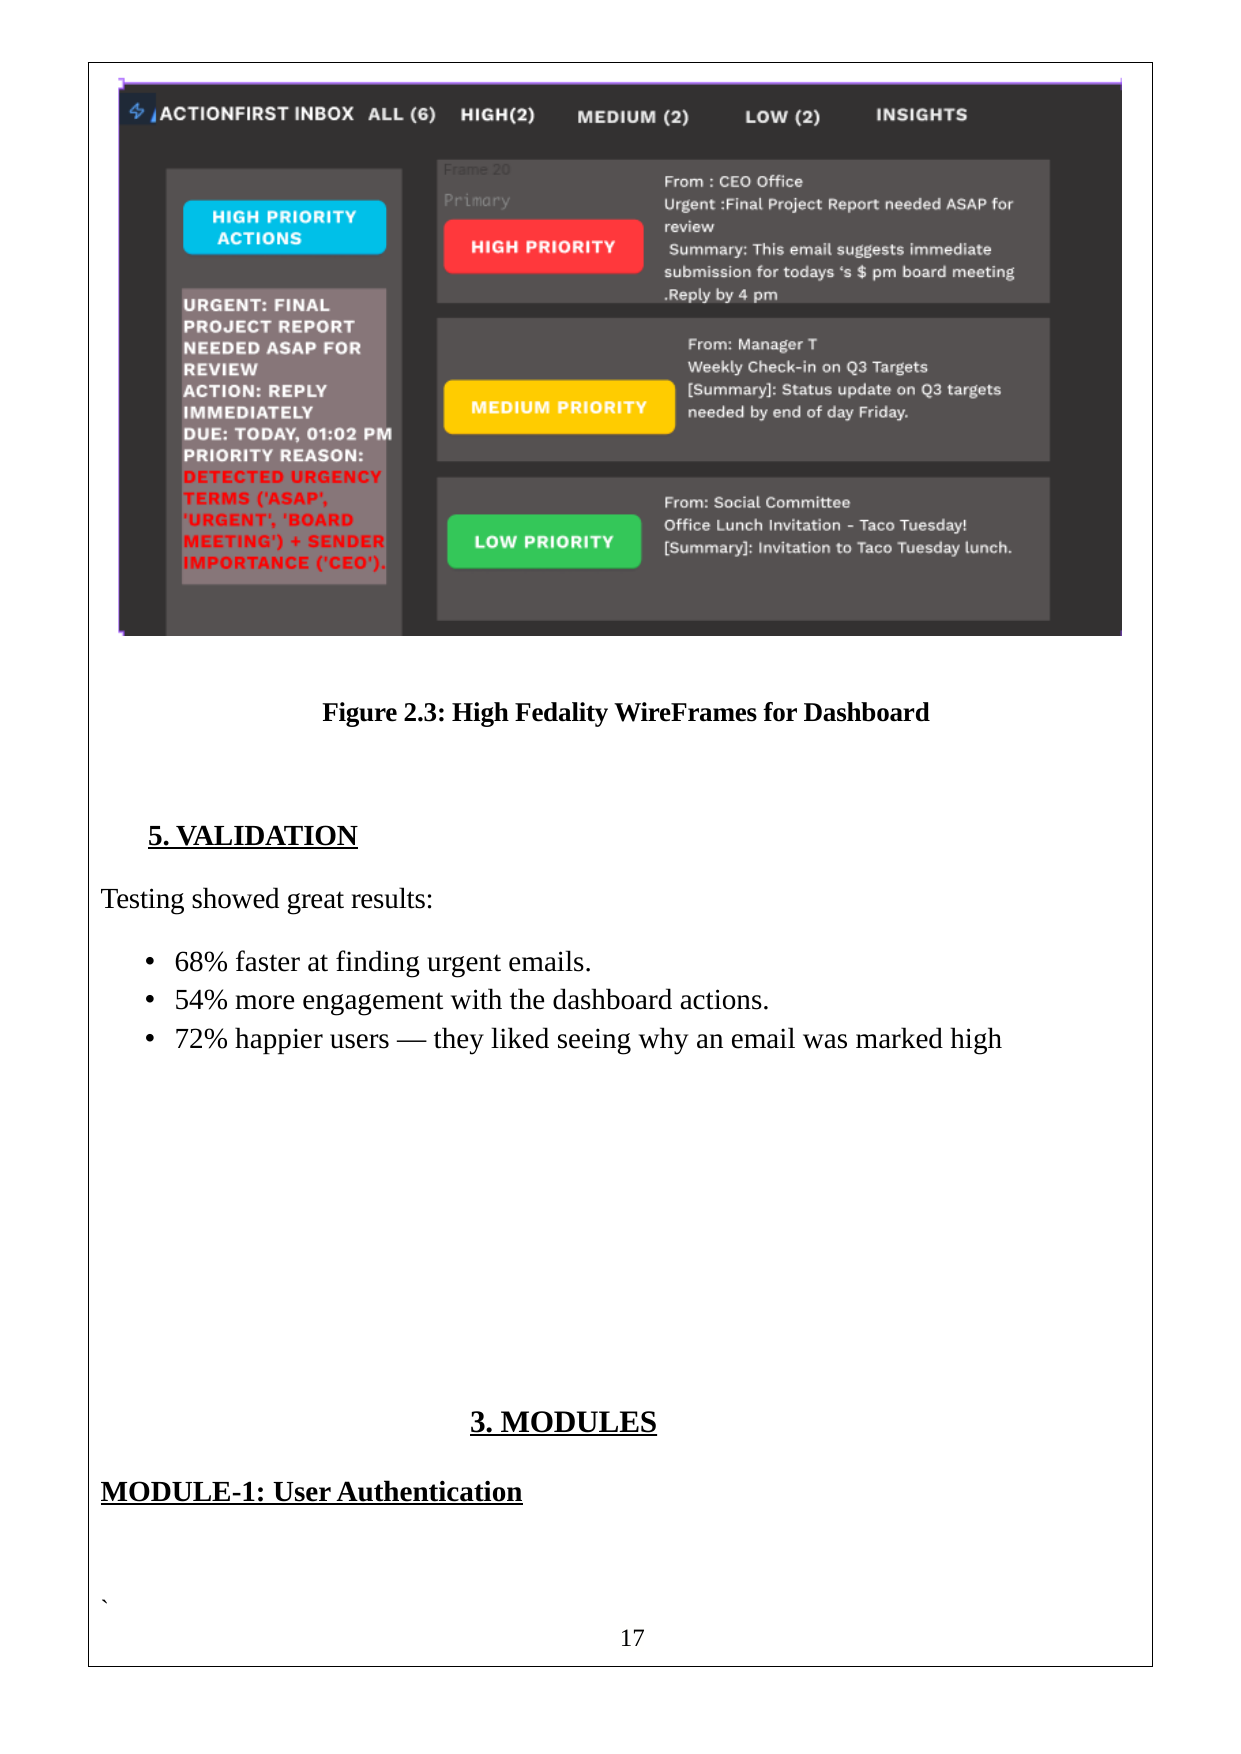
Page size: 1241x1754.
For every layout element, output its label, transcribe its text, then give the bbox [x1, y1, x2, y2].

text 3. MODULES [100, 1403, 1140, 1439]
list 54% more engagement with the dashboard actions. [145, 982, 1140, 1016]
list 68% faster at finding urgent emails. [145, 944, 1140, 977]
subtitle Figure 2.3: High Fedality WireFrames for Dashboard [100, 697, 1140, 728]
text Testing showed great results: [100, 881, 1140, 914]
list 72% happier users — they liked seeing why an email was marked high [145, 1021, 1140, 1055]
subtitle 5. VALIDATION [148, 818, 1140, 851]
subtitle MODULE-1: User Authentication [100, 1474, 1140, 1507]
